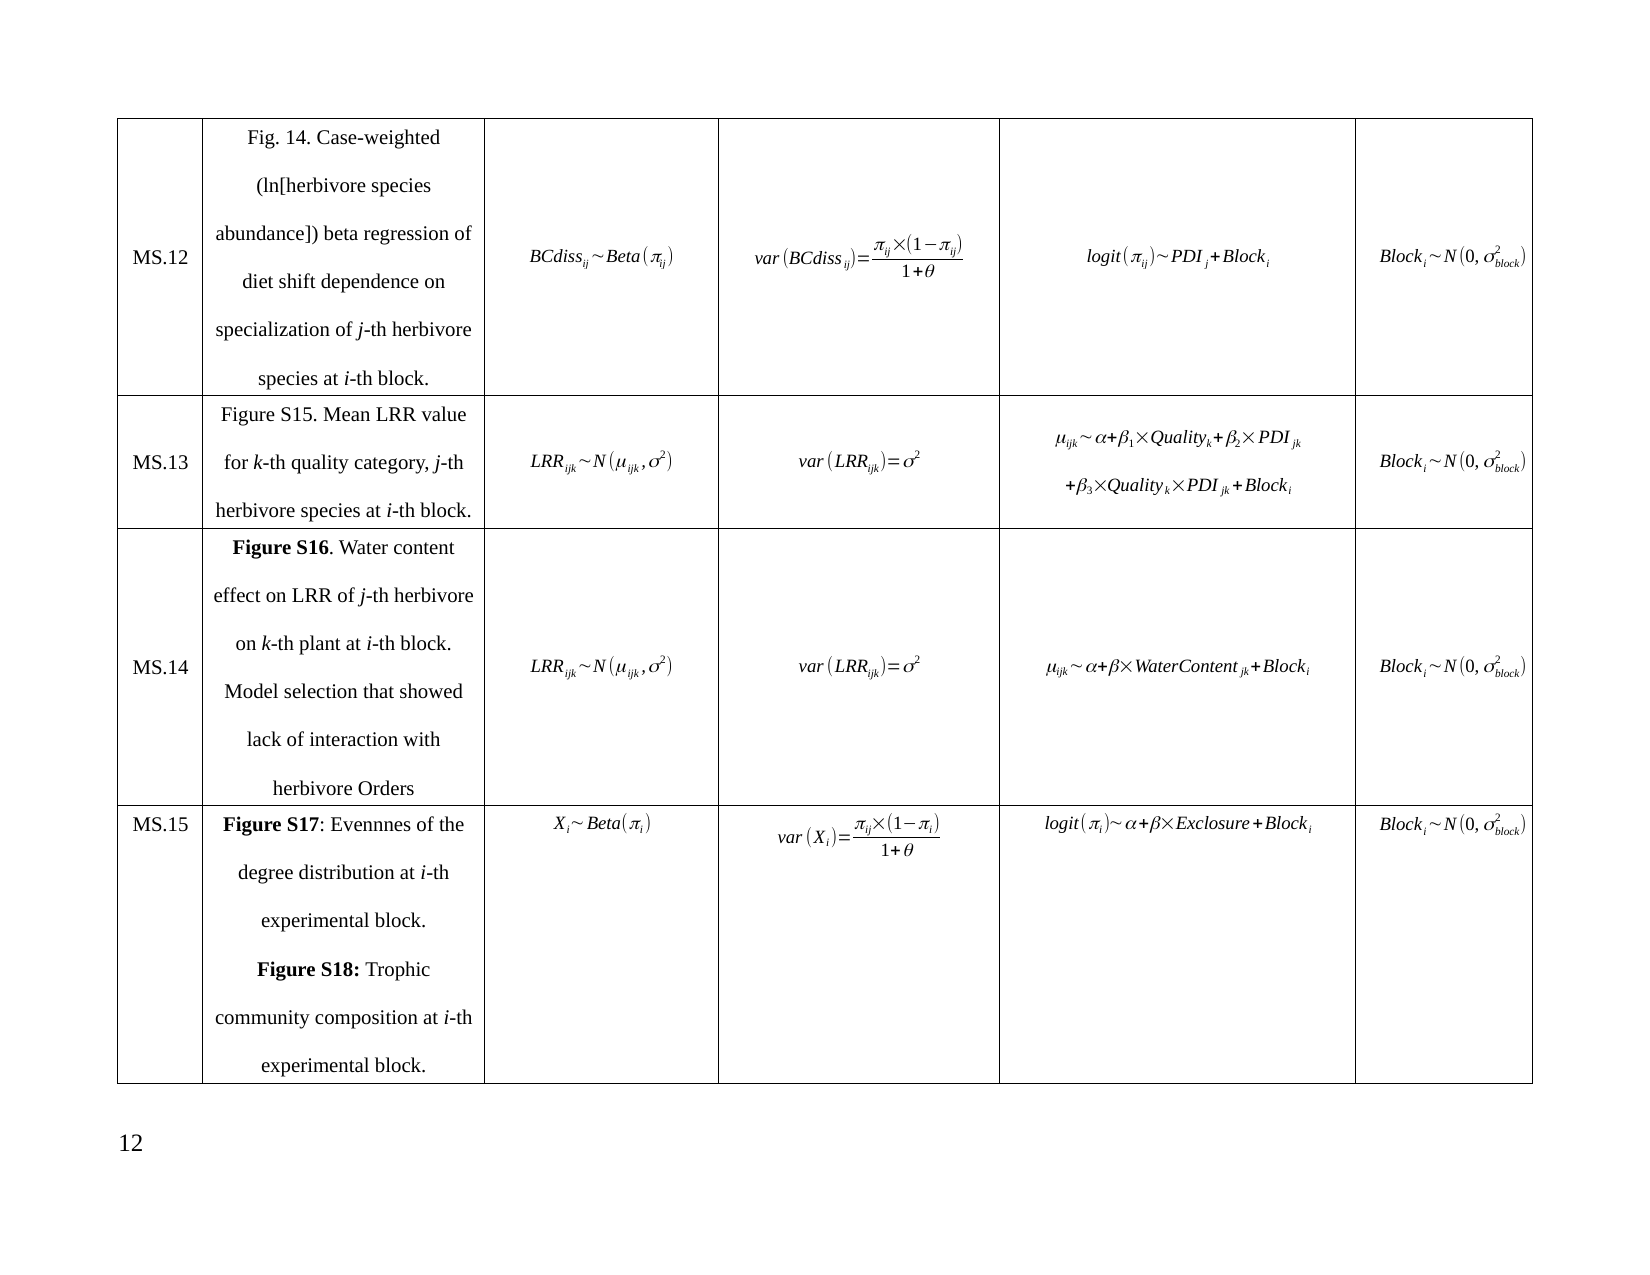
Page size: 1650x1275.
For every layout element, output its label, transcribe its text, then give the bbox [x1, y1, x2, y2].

table_cell [485, 806, 718, 1082]
table_cell [485, 529, 718, 805]
table_cell MS.12 [118, 119, 202, 395]
table_cell [1356, 529, 1532, 805]
table_cell Figure S17: Evennnes of the degree distribution at i-th experimental block. Figure S18: Trophic community composition at i-th experimental block. [203, 806, 484, 1082]
table_cell [719, 806, 999, 1082]
table_cell [719, 396, 999, 528]
table_cell [1356, 396, 1532, 528]
table_cell Fig. 14. Case-weighted (ln[herbivore species abundance]) beta regression of diet shift dependence on specialization of j-th herbivore species at i-th block. [203, 119, 484, 395]
table_cell [485, 119, 718, 395]
table_cell Figure S15. Mean LRR value for k-th quality category, j-th herbivore species at i-th block. [203, 396, 484, 528]
table_cell Figure S16. Water content effect on LRR of j-th herbivore on k-th plant at i-th block. Model selection that showed lack of interaction with herbivore Orders [203, 529, 484, 805]
table_cell [719, 119, 999, 395]
table_cell [1000, 529, 1355, 805]
table_cell [1000, 396, 1355, 528]
table_cell [485, 396, 718, 528]
table_cell MS.14 [118, 529, 202, 805]
table_cell MS.13 [118, 396, 202, 528]
table_cell MS.15 [118, 806, 202, 1082]
table_cell [1000, 806, 1355, 1082]
table_cell [1356, 806, 1532, 1082]
table_cell [719, 529, 999, 805]
table_cell [1000, 119, 1355, 395]
table_cell [1356, 119, 1532, 395]
